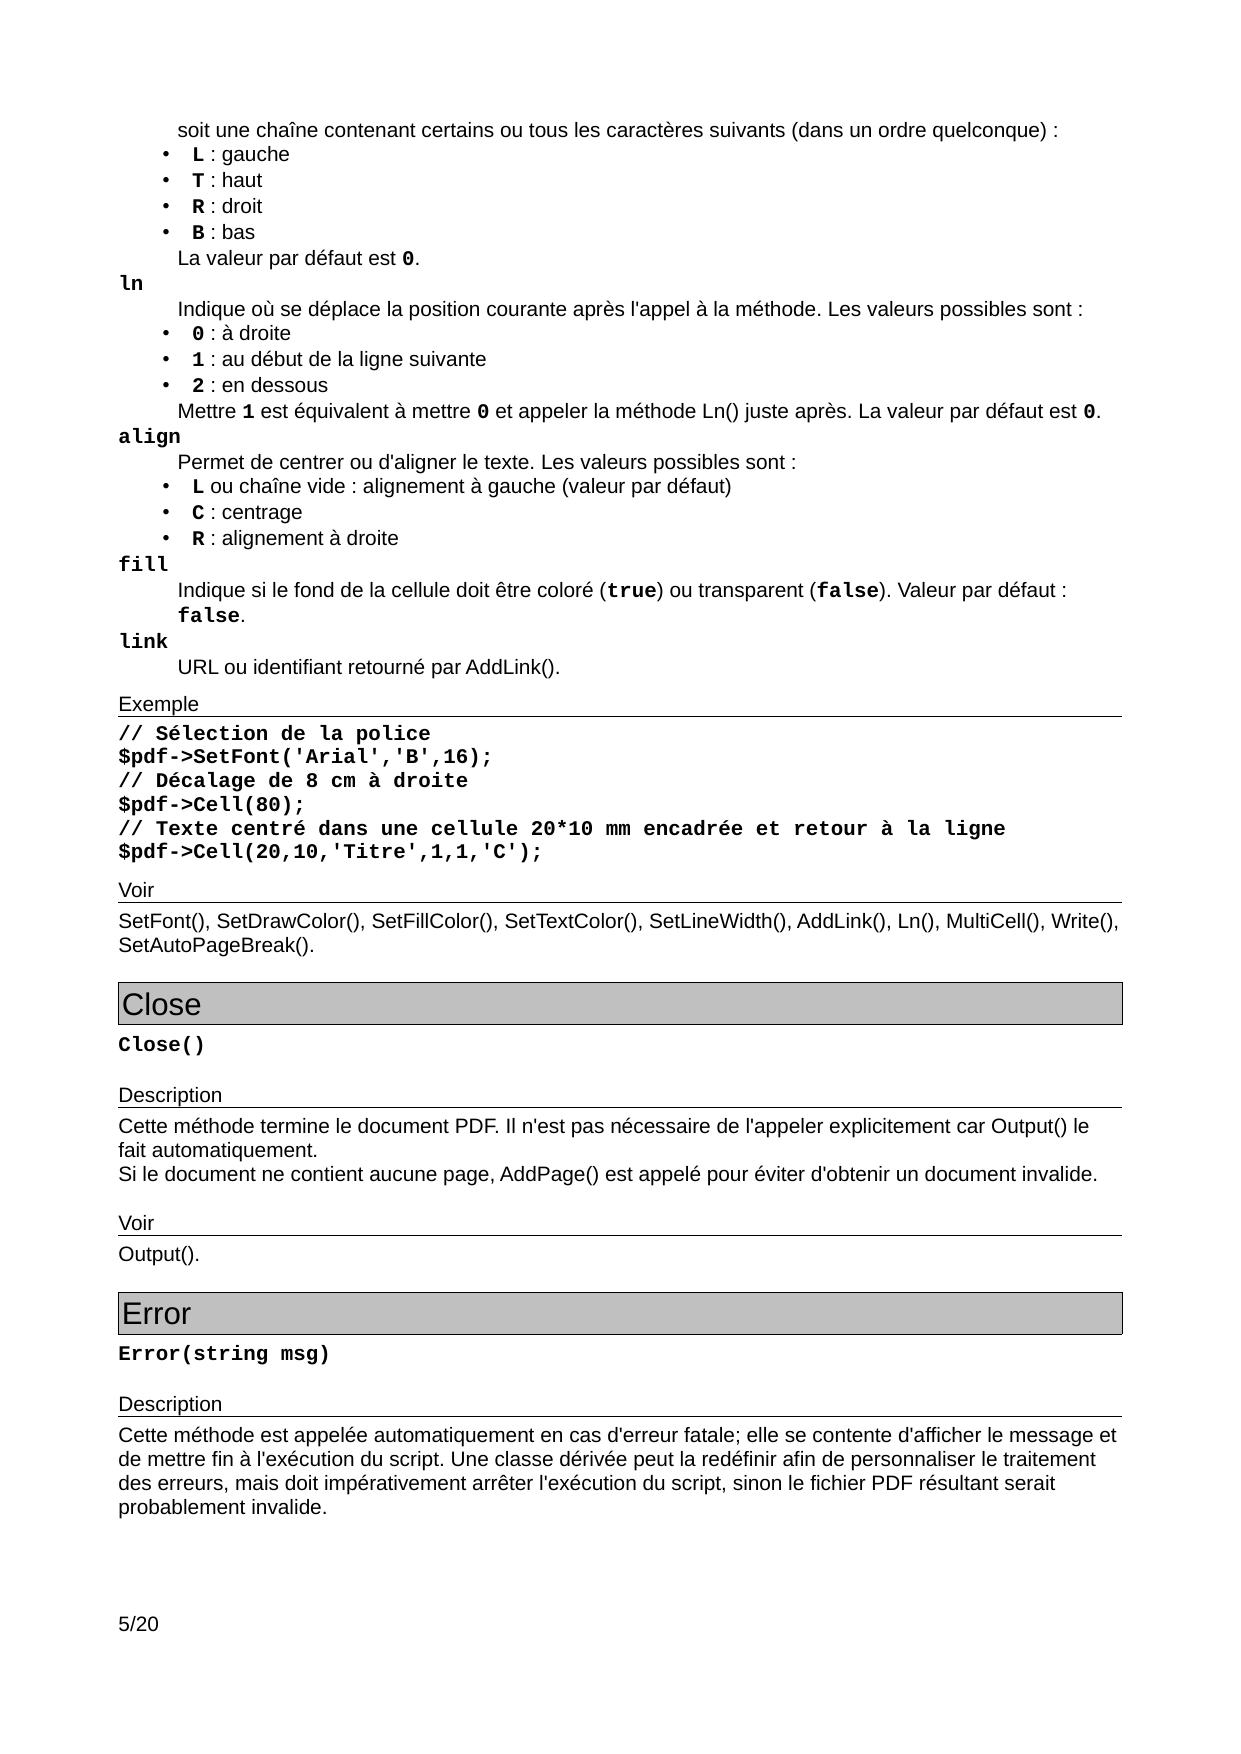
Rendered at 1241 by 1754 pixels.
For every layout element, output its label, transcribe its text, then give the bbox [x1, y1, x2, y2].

text Cette méthode est appelée automatiquement en cas d'erreur fatale; elle se contente d'afficher le message et de mettre fin à l'exécution du script. Une classe dérivée peut la redéfinir afin de personnaliser le traitement des erreurs, mais doit impérativement arrêter l'exécution du script, sinon le fichier PDF résultant serait probablement invalide. [118, 1423, 1122, 1519]
subtitle align [118, 424, 1122, 450]
list 2 : en dessous [162, 373, 1122, 398]
subtitle Exemple [118, 692, 1122, 716]
subtitle Error [119, 1293, 1122, 1334]
text $pdf->Cell(80); [118, 794, 1122, 817]
text Close() [118, 1031, 1122, 1057]
text // Décalage de 8 cm à droite [118, 770, 1122, 794]
text Cette méthode termine le document PDF. Il n'est pas nécessaire de l'appeler explicitement car Output() le fait automatiquement. Si le document ne contient aucune page, AddPage() est appelé pour éviter d'obtenir un document invalide. [118, 1114, 1122, 1186]
list T : haut [162, 168, 1122, 194]
list Indique où se déplace la position courante après l'appel à la méthode. Les valeurs possibles sont : [177, 297, 1122, 321]
list C : centrage [162, 500, 1122, 526]
text // Texte centré dans une cellule 20*10 mm encadrée et retour à la ligne [118, 817, 1122, 841]
subtitle Description [118, 1392, 1122, 1416]
list URL ou identifiant retourné par AddLink(). [177, 655, 1122, 679]
text // Sélection de la police [118, 723, 1122, 747]
text $pdf->SetFont('Arial','B',16); [118, 747, 1122, 770]
list La valeur par défaut est 0. [177, 245, 1122, 271]
list R : alignement à droite [162, 526, 1122, 552]
list Indique si le fond de la cellule doit être coloré (true) ou transparent (false). Valeur par défaut : false. [177, 577, 1122, 629]
text Error(string msg) [118, 1341, 1122, 1367]
subtitle link [118, 629, 1122, 655]
list R : droit [162, 194, 1122, 219]
list soit une chaîne contenant certains ou tous les caractères suivants (dans un ordre quelconque) : [177, 118, 1122, 142]
list 0 : à droite [162, 321, 1122, 347]
subtitle Description [118, 1083, 1122, 1107]
list 1 : au début de la ligne suivante [162, 347, 1122, 373]
text Output(). [118, 1242, 1122, 1266]
subtitle Voir [118, 1211, 1122, 1235]
text $pdf->Cell(20,10,'Titre',1,1,'C'); [118, 841, 1122, 865]
subtitle ln [118, 271, 1122, 297]
list Permet de centrer ou d'aligner le texte. Les valeurs possibles sont : [177, 450, 1122, 474]
text SetFont(), SetDrawColor(), SetFillColor(), SetTextColor(), SetLineWidth(), AddLink(), Ln(), MultiCell(), Write(), SetAutoPageBreak(). [118, 909, 1122, 957]
subtitle Close [119, 983, 1122, 1024]
subtitle fill [118, 552, 1122, 577]
list L : gauche [162, 142, 1122, 168]
list B : bas [162, 219, 1122, 245]
list L ou chaîne vide : alignement à gauche (valeur par défaut) [162, 474, 1122, 500]
subtitle Voir [118, 878, 1122, 902]
list Mettre 1 est équivalent à mettre 0 et appeler la méthode Ln() juste après. La valeur par défaut est 0. [177, 398, 1122, 424]
